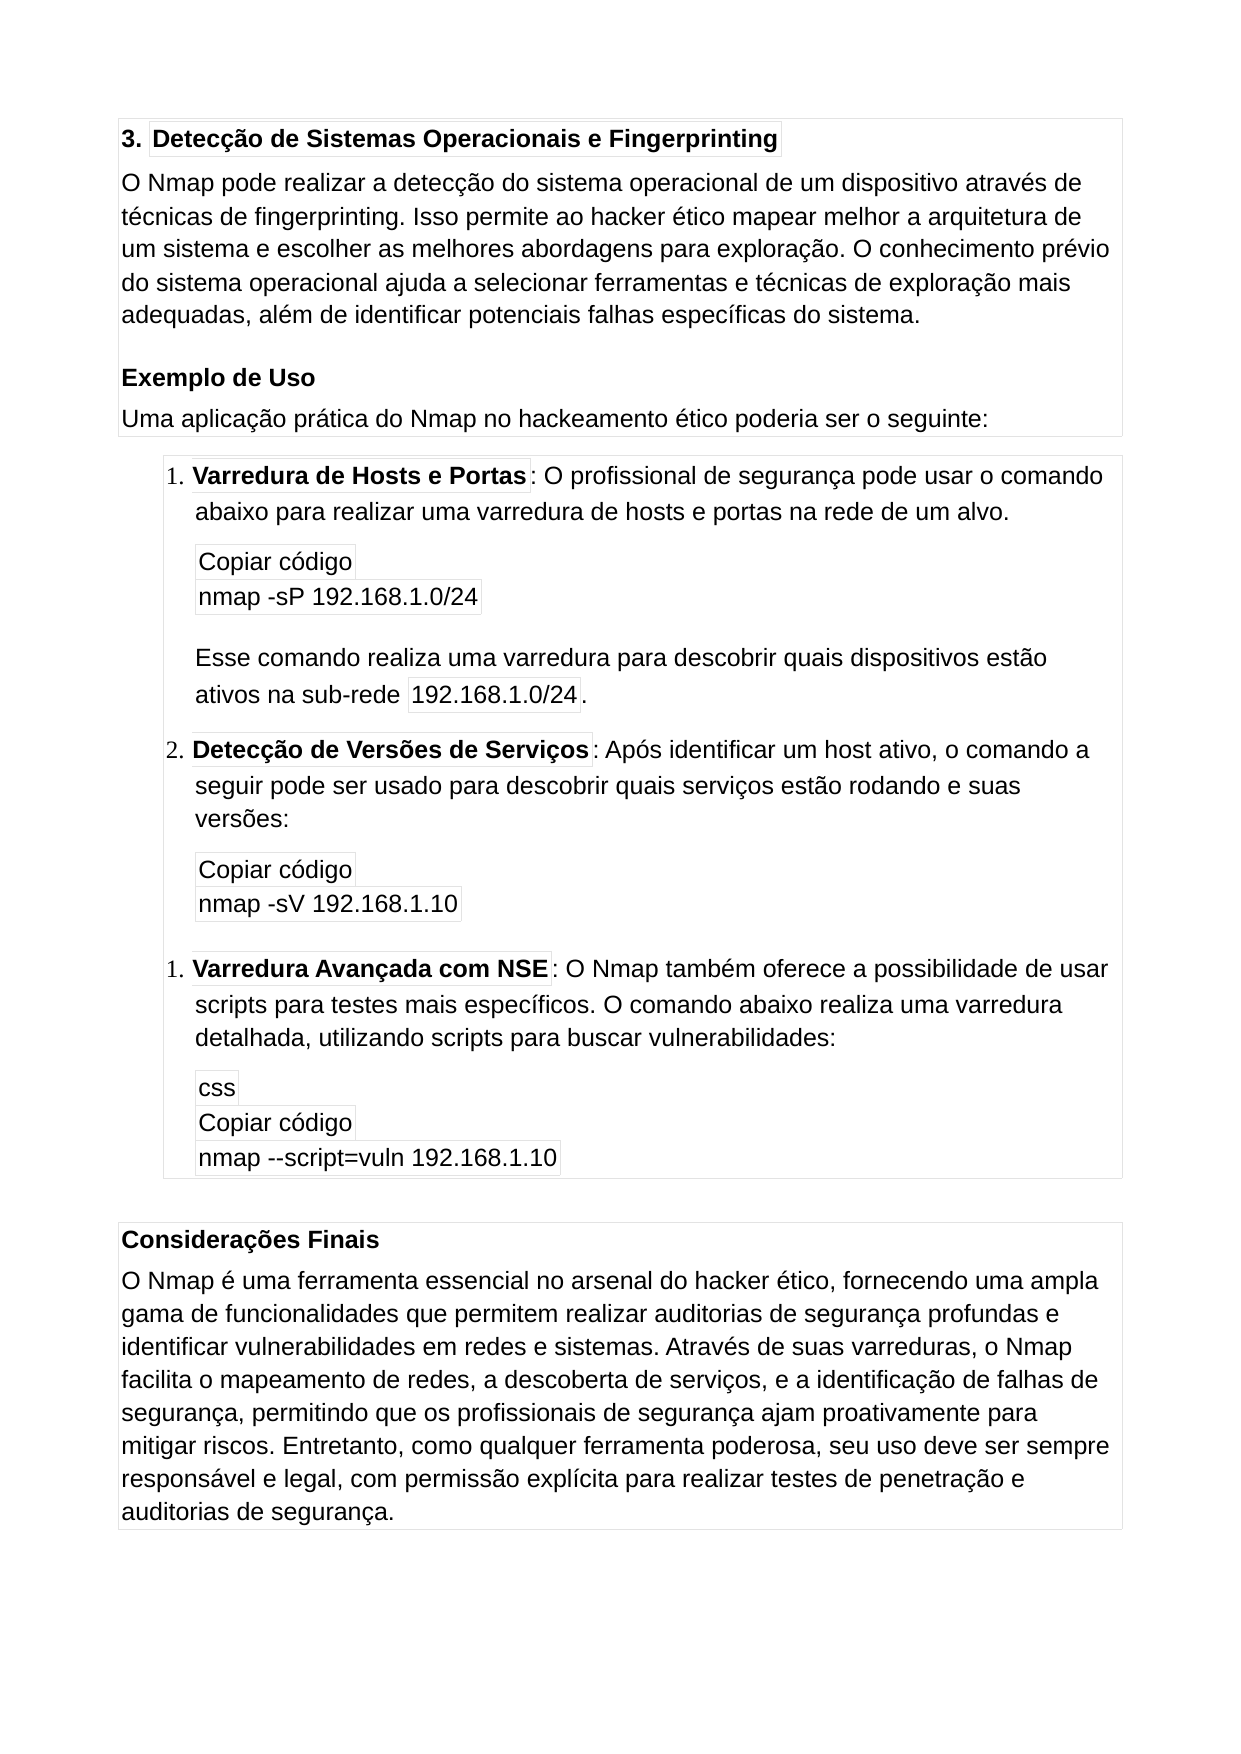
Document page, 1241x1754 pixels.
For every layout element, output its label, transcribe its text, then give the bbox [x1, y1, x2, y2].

list Copiar código [164, 848, 1122, 883]
list nmap -sV 192.168.1.10 [164, 883, 195, 921]
text O Nmap é uma ferramenta essencial no arsenal do hacker ético, fornecendo uma ampla gama de funcionalidades que permitem realizar auditorias de segurança profundas e identificar vulnerabilidades em redes e sistemas. Através de suas varreduras, o Nmap facilita o mapeamento de redes, a descoberta de serviços, e a identificação de falhas de segurança, permitindo que os profissionais de segurança ajam proativamente para mitigar riscos. Entretanto, como qualquer ferramenta poderosa, seu uso deve ser sempre responsável e legal, com permissão explícita para realizar testes de penetração e auditorias de segurança. [119, 1263, 1122, 1529]
list nmap -sV 192.168.1.10 [356, 883, 1122, 921]
list nmap -sP 192.168.1.0/24 [196, 580, 481, 614]
list Copiar código [164, 541, 1122, 576]
list nmap -sV 192.168.1.10 [196, 887, 461, 921]
subtitle Exemplo de Uso [119, 360, 1122, 391]
text O Nmap pode realizar a detecção do sistema operacional de um dispositivo através de técnicas de fingerprinting. Isso permite ao hacker ético mapear melhor a arquitetura de um sistema e escolher as melhores abordagens para exploração. O conhecimento prévio do sistema operacional ajuda a selecionar ferramentas e técnicas de exploração mais adequadas, além de identificar potenciais falhas específicas do sistema. [119, 165, 1122, 329]
list nmap -sP 192.168.1.0/24 [356, 576, 1122, 614]
list Copiar código [164, 1102, 195, 1137]
list css [164, 1067, 1122, 1102]
list nmap -sP 192.168.1.0/24 [164, 576, 195, 614]
list Detecção de Versões de Serviços: Após identificar um host ativo, o comando a seguir pode ser usado para descobrir quais serviços estão rodando e suas versões: [164, 729, 1122, 833]
list Varredura de Hosts e Portas: O profissional de segurança pode usar o comando abaixo para realizar uma varredura de hosts e portas na rede de um alvo. [164, 456, 1122, 525]
list Varredura Avançada com NSE: O Nmap também oferece a possibilidade de usar scripts para testes mais específicos. O comando abaixo realiza uma varredura detalhada, utilizando scripts para buscar vulnerabilidades: [164, 948, 1122, 1051]
subtitle 3. Detecção de Sistemas Operacionais e Fingerprinting [119, 119, 1122, 156]
list Copiar código [239, 1102, 1122, 1137]
text Uma aplicação prática do Nmap no hackeamento ético poderia ser o seguinte: [119, 401, 1122, 436]
subtitle Considerações Finais [119, 1223, 1122, 1253]
list nmap --script=vuln 192.168.1.10 [164, 1137, 1122, 1178]
list Esse comando realiza uma varredura para descobrir quais dispositivos estão ativos na sub-rede 192.168.1.0/24. [164, 640, 1122, 712]
list Copiar código [196, 1106, 355, 1137]
